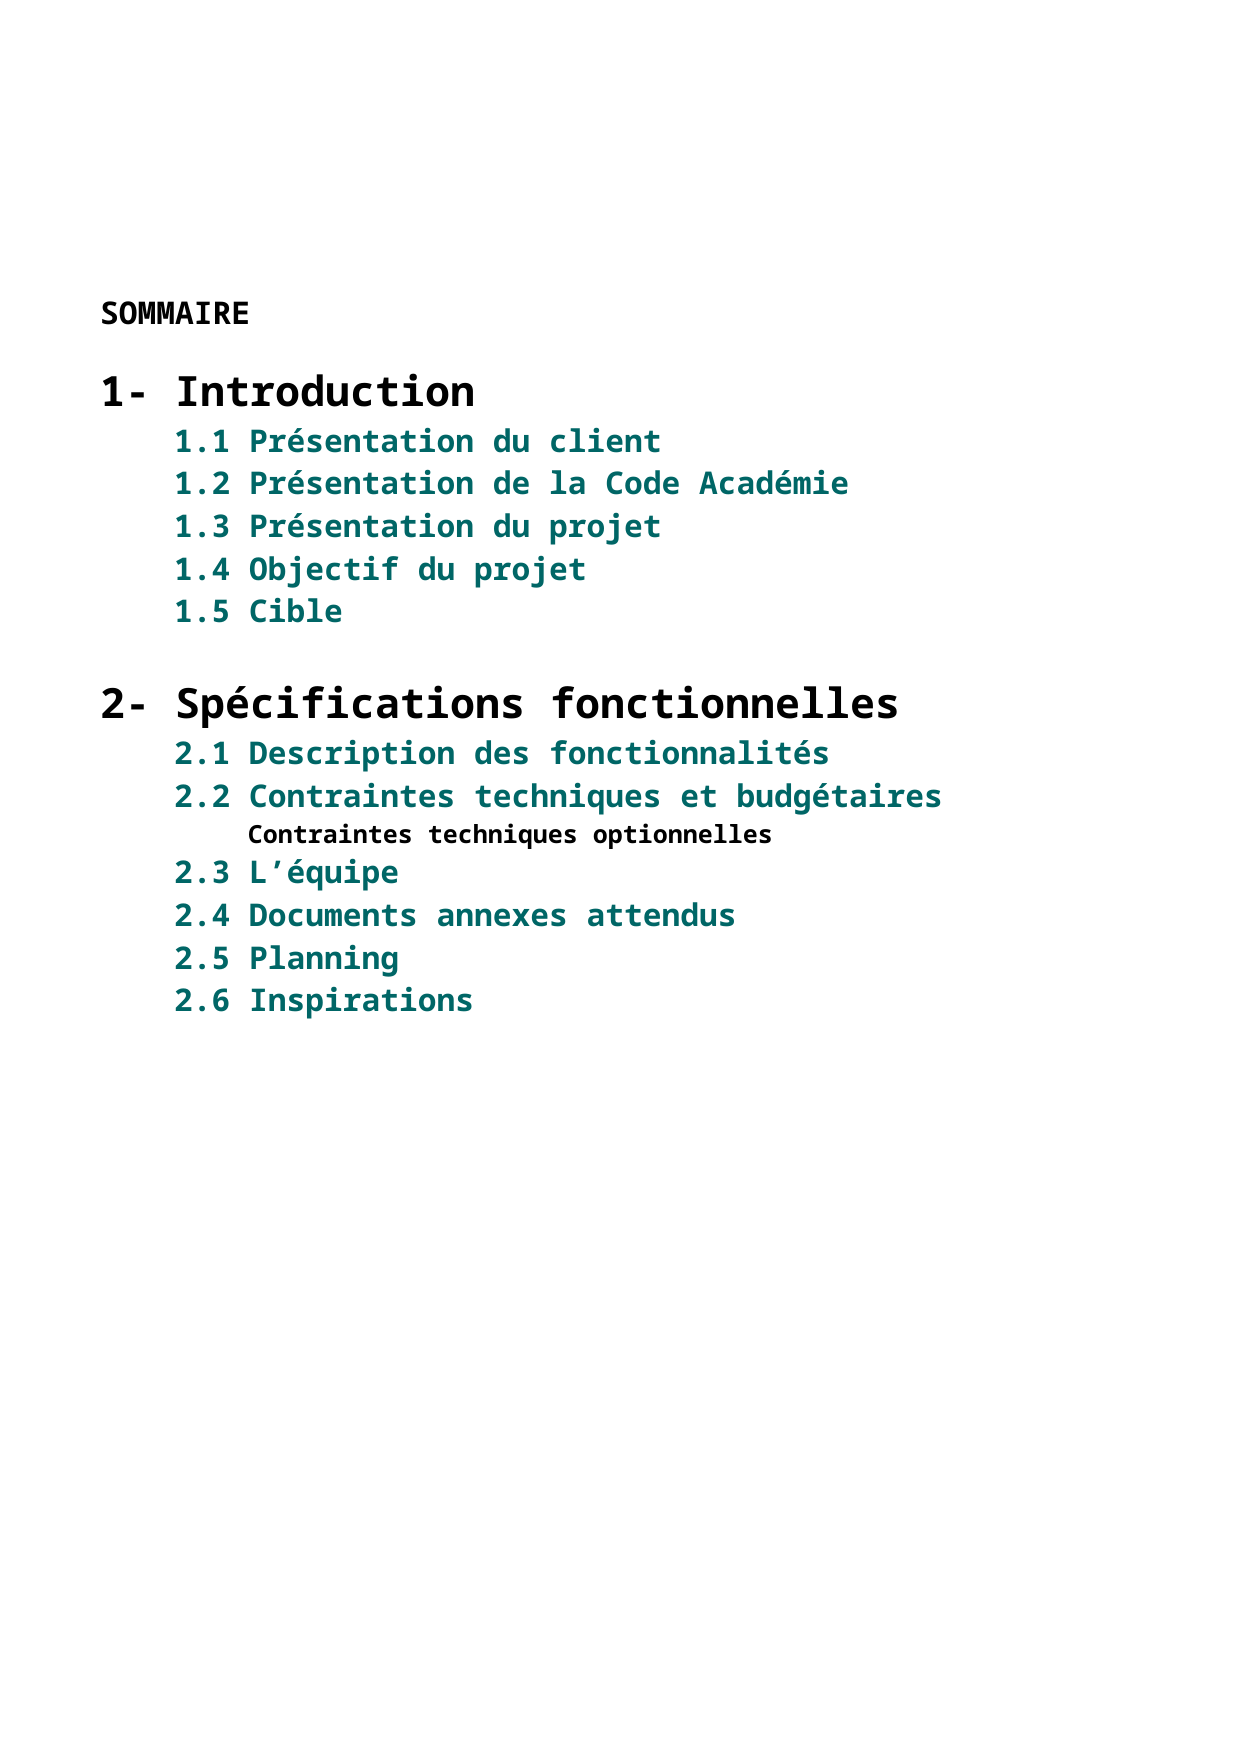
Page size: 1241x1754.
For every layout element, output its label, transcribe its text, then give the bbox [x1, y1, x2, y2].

text 1.4 Objectif du projet [100, 547, 1123, 589]
text SOMMAIRE [100, 291, 1123, 333]
text 1- Introduction [100, 362, 1123, 419]
text 2.6 Inspirations [100, 978, 1123, 1021]
text 1.2 Présentation de la Code Académie [100, 461, 1123, 504]
text 1.5 Cible [100, 589, 1123, 632]
text 2.1 Description des fonctionnalités [100, 731, 1123, 774]
text 2.5 Planning [100, 936, 1123, 978]
text 2.2 Contraintes techniques et budgétaires Contraintes techniques optionnelles 2.3 L’équipe [100, 774, 1123, 893]
text 1.1 Présentation du client [100, 419, 1123, 461]
text 2.4 Documents annexes attendus [100, 893, 1123, 936]
text 2- Spécifications fonctionnelles [100, 674, 1123, 731]
text 1.3 Présentation du projet [100, 504, 1123, 547]
